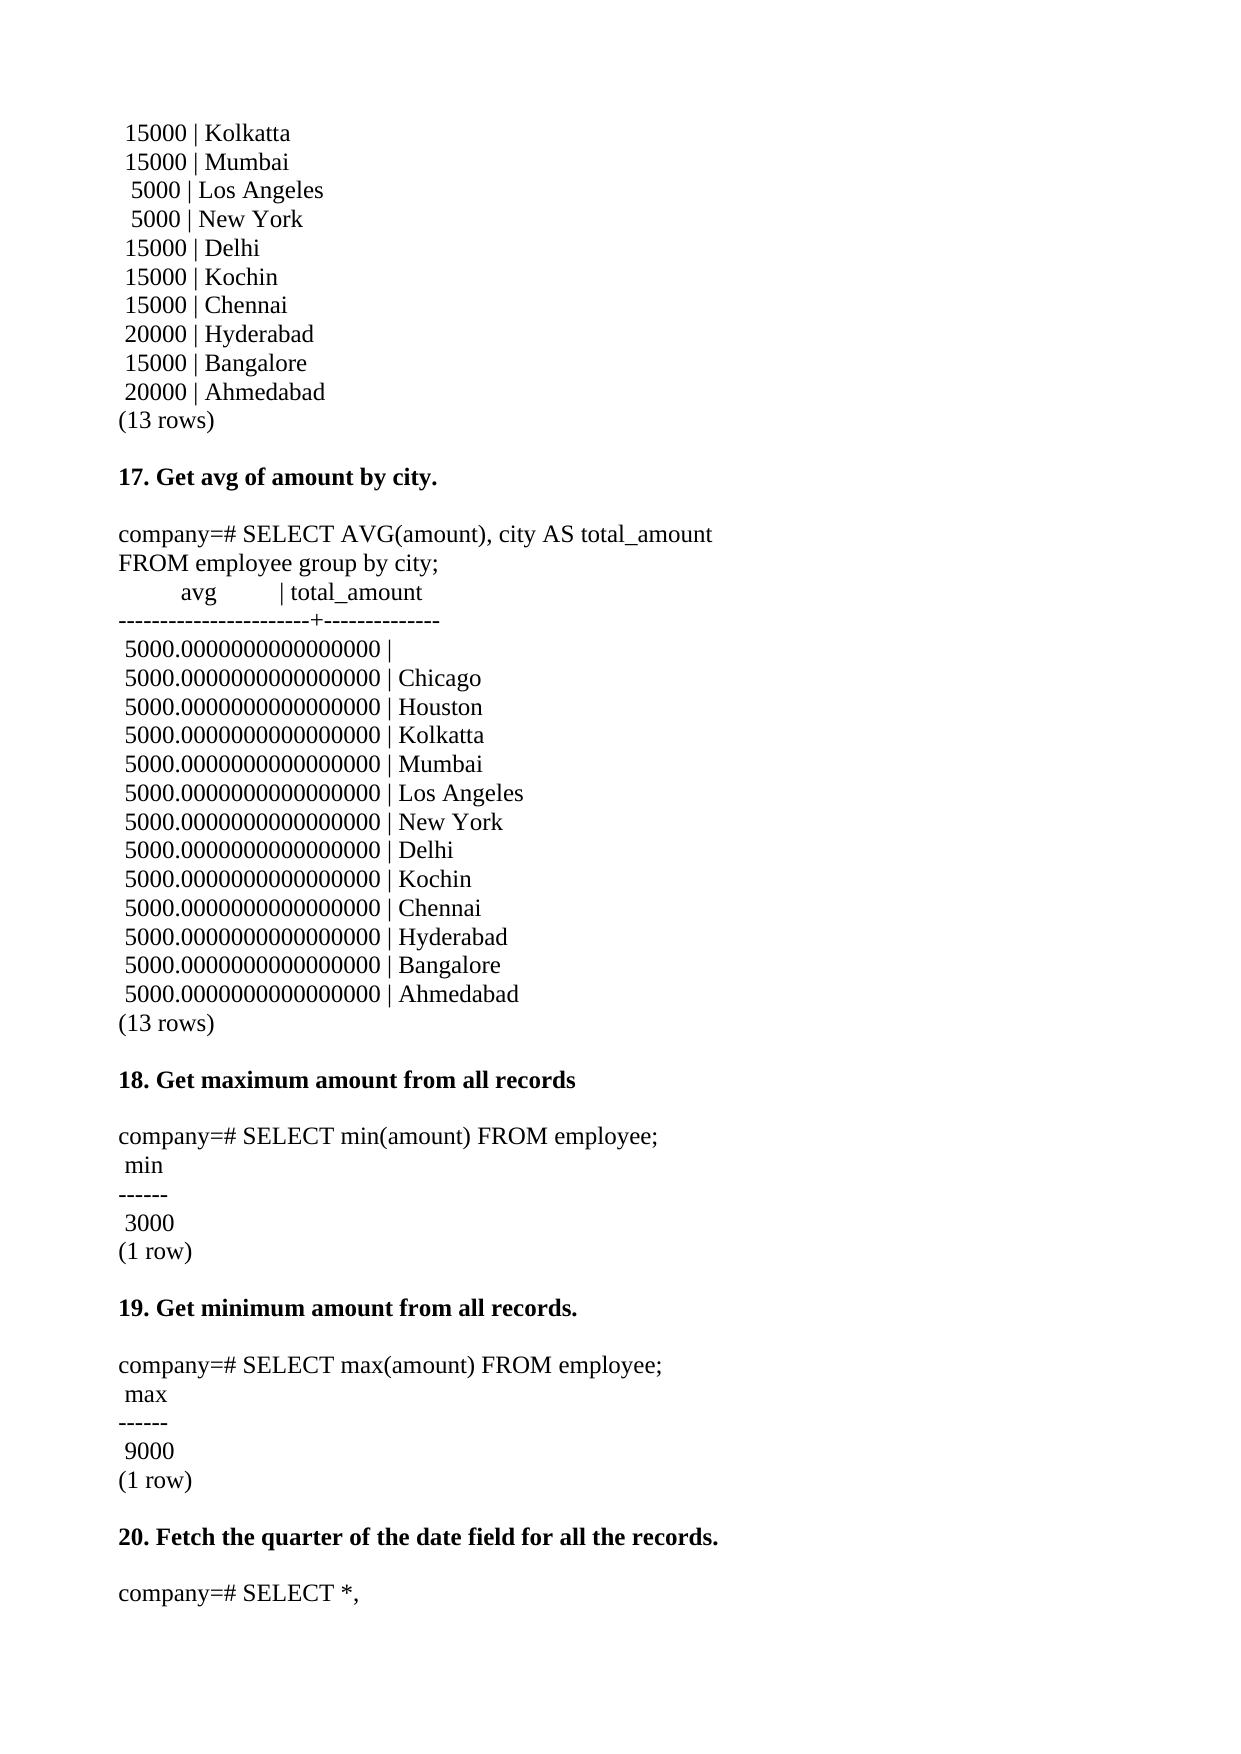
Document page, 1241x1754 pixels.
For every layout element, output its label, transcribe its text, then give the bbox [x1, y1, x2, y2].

text (1 row) [118, 1465, 1122, 1494]
text 19. Get minimum amount from all records. [118, 1293, 1122, 1322]
text 9000 [118, 1436, 1122, 1465]
text 15000 | Chennai [118, 291, 1122, 319]
text 3000 [118, 1208, 1122, 1236]
text 15000 | Kolkatta [118, 118, 1122, 147]
text FROM employee group by city; [118, 548, 1122, 577]
text 5000 | Los Angeles [118, 176, 1122, 204]
text 18. Get maximum amount from all records [118, 1065, 1122, 1093]
text max [118, 1379, 1122, 1407]
text 17. Get avg of amount by city. [118, 462, 1122, 491]
text (13 rows) [118, 1008, 1122, 1037]
text 20. Fetch the quarter of the date field for all the records. [118, 1522, 1122, 1551]
text ------ [118, 1179, 1122, 1208]
text 5000.0000000000000000 | Kolkatta [118, 720, 1122, 749]
text avg | total_amount [118, 577, 1122, 605]
text 5000.0000000000000000 | Los Angeles [118, 778, 1122, 807]
text 20000 | Ahmedabad [118, 377, 1122, 406]
text 5000.0000000000000000 | Chennai [118, 893, 1122, 922]
text 15000 | Kochin [118, 262, 1122, 291]
text 20000 | Hyderabad [118, 319, 1122, 348]
text -----------------------+-------------- [118, 605, 1122, 634]
text 15000 | Delhi [118, 233, 1122, 262]
text 5000.0000000000000000 | Houston [118, 692, 1122, 720]
text ------ [118, 1407, 1122, 1436]
text 5000 | New York [118, 204, 1122, 233]
text 5000.0000000000000000 | Ahmedabad [118, 979, 1122, 1008]
text 5000.0000000000000000 | Chicago [118, 663, 1122, 692]
text 5000.0000000000000000 | Mumbai [118, 749, 1122, 778]
text (13 rows) [118, 406, 1122, 434]
text company=# SELECT max(amount) FROM employee; [118, 1350, 1122, 1379]
text company=# SELECT *, [118, 1578, 1122, 1607]
text 5000.0000000000000000 | [118, 634, 1122, 663]
text 15000 | Mumbai [118, 147, 1122, 176]
text min [118, 1150, 1122, 1179]
text (1 row) [118, 1236, 1122, 1265]
text 5000.0000000000000000 | New York [118, 807, 1122, 835]
text company=# SELECT min(amount) FROM employee; [118, 1121, 1122, 1150]
text 5000.0000000000000000 | Delhi [118, 835, 1122, 864]
text 5000.0000000000000000 | Hyderabad [118, 922, 1122, 950]
text 5000.0000000000000000 | Bangalore [118, 950, 1122, 979]
text company=# SELECT AVG(amount), city AS total_amount [118, 519, 1122, 548]
text 5000.0000000000000000 | Kochin [118, 864, 1122, 893]
text 15000 | Bangalore [118, 348, 1122, 377]
